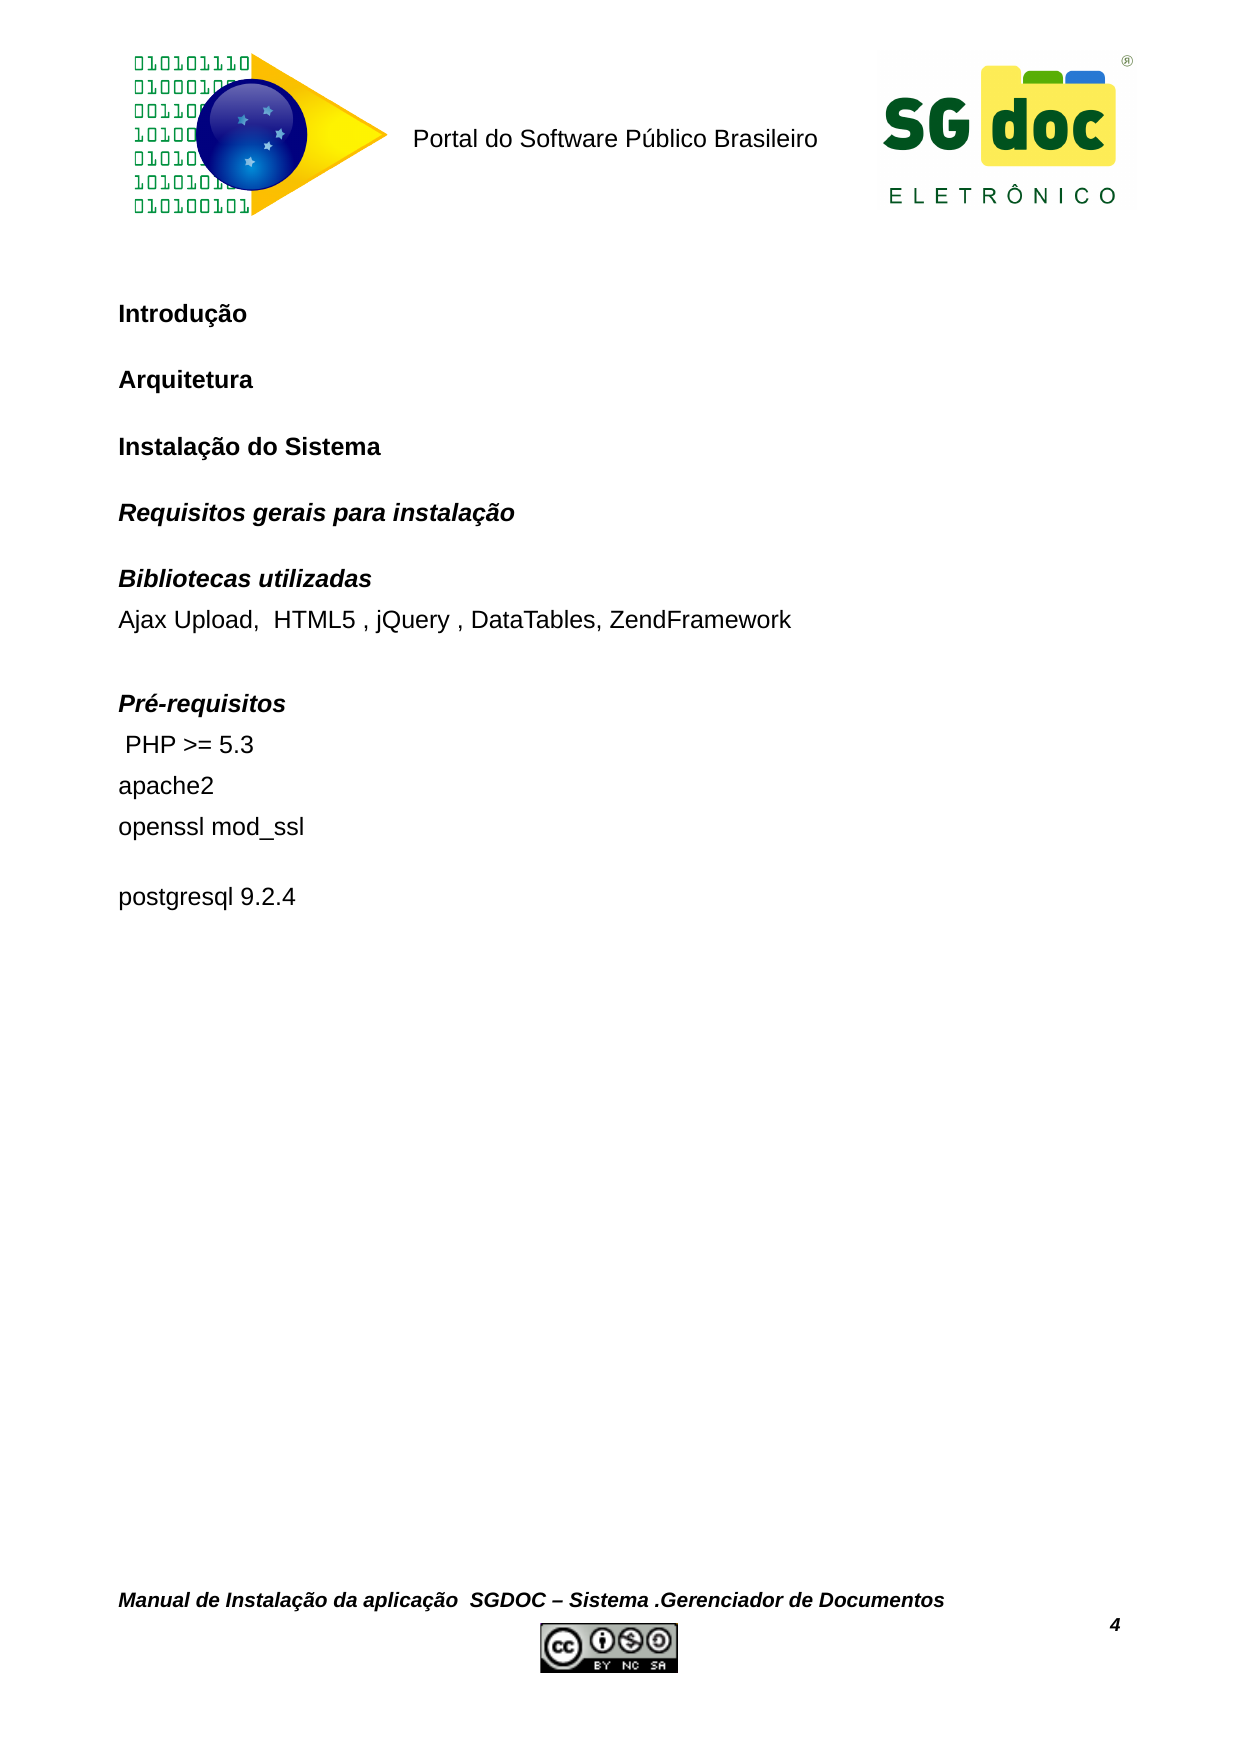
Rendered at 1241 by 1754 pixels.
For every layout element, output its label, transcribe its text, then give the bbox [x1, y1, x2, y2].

picture [877, 50, 1138, 210]
subtitle Requisitos gerais para instalação [118, 498, 1122, 527]
text postgresql 9.2.4 [118, 882, 1122, 911]
subtitle Introdução [118, 299, 1122, 328]
picture [134, 53, 388, 216]
text apache2 [118, 771, 1122, 800]
picture [540, 1623, 678, 1673]
subtitle Instalação do Sistema [118, 432, 1122, 460]
subtitle Pré-requisitos [118, 688, 1122, 717]
subtitle Bibliotecas utilizadas [118, 564, 1122, 593]
text Ajax Upload, HTML5 , jQuery , DataTables, ZendFramework [118, 605, 1122, 634]
text openssl mod_ssl [118, 812, 1122, 841]
text PHP >= 5.3 [118, 730, 1122, 758]
subtitle Arquitetura [118, 365, 1122, 394]
